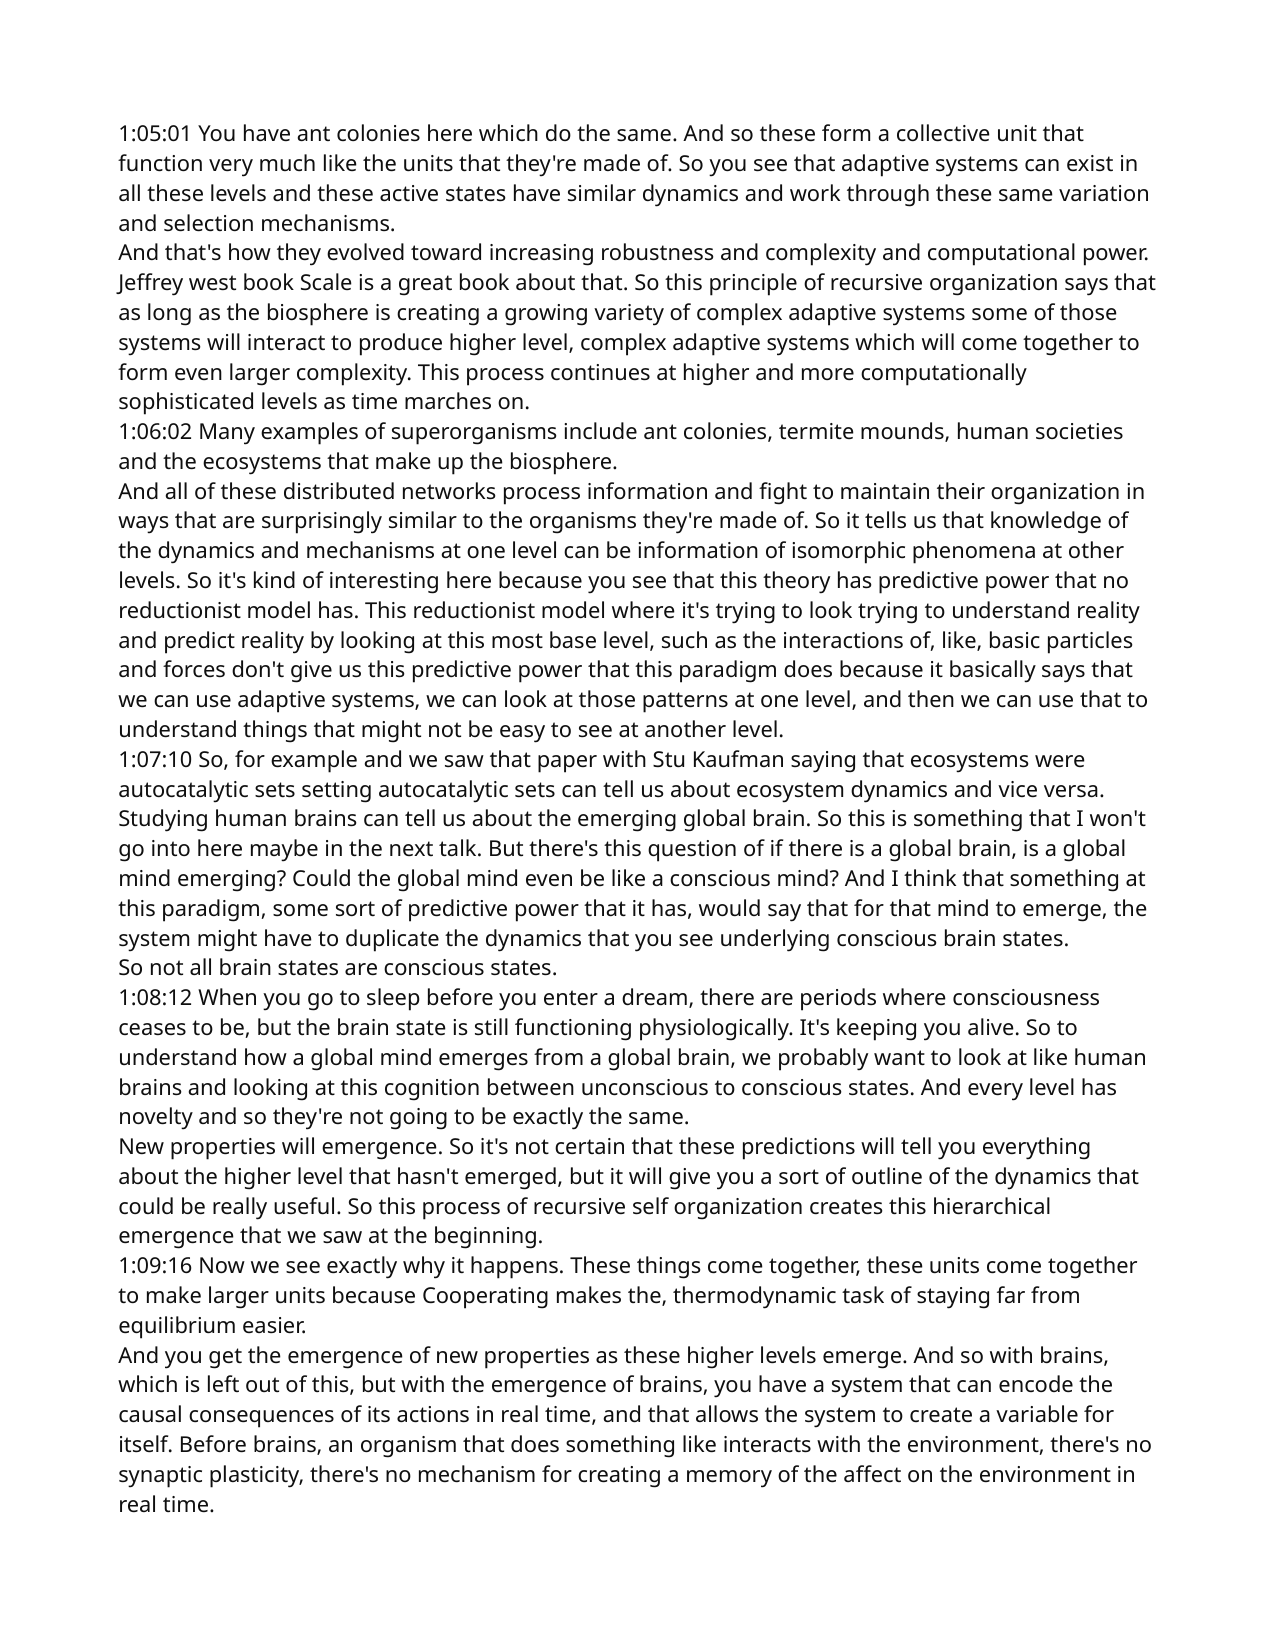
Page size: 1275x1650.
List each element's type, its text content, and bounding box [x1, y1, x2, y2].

text So not all brain states are conscious states. [118, 952, 1157, 982]
text Studying human brains can tell us about the emerging global brain. So this is something that I won't go into here maybe in the next talk. But there's this question of if there is a global brain, is a global mind emerging? Could the global mind even be like a conscious mind? And I think that something at this paradigm, some sort of predictive power that it has, would say that for that mind to emerge, the system might have to duplicate the dynamics that you see underlying conscious brain states. [118, 803, 1157, 952]
text And you get the emergence of new properties as these higher levels emerge. And so with brains, which is left out of this, but with the emergence of brains, you have a system that can encode the causal consequences of its actions in real time, and that allows the system to create a variable for itself. Before brains, an organism that does something like interacts with the environment, there's no synaptic plasticity, there's no mechanism for creating a memory of the affect on the environment in real time. [118, 1339, 1157, 1518]
text And that's how they evolved toward increasing robustness and complexity and computational power. Jeffrey west book Scale is a great book about that. So this principle of recursive organization says that as long as the biosphere is creating a growing variety of complex adaptive systems some of those systems will interact to produce higher level, complex adaptive systems which will come together to form even larger complexity. This process continues at higher and more computationally sophisticated levels as time marches on. [118, 237, 1157, 416]
text And all of these distributed networks process information and fight to maintain their organization in ways that are surprisingly similar to the organisms they're made of. So it tells us that knowledge of the dynamics and mechanisms at one level can be information of isomorphic phenomena at other levels. So it's kind of interesting here because you see that this theory has predictive power that no reductionist model has. This reductionist model where it's trying to look trying to understand reality and predict reality by looking at this most base level, such as the interactions of, like, basic particles and forces don't give us this predictive power that this paradigm does because it basically says that we can use adaptive systems, we can look at those patterns at one level, and then we can use that to understand things that might not be easy to see at another level. [118, 476, 1157, 744]
text 1:07:10 So, for example and we saw that paper with Stu Kaufman saying that ecosystems were autocatalytic sets setting autocatalytic sets can tell us about ecosystem dynamics and vice versa. [118, 744, 1157, 803]
text 1:08:12 When you go to sleep before you enter a dream, there are periods where consciousness ceases to be, but the brain state is still functioning physiologically. It's keeping you alive. So to understand how a global mind emerges from a global brain, we probably want to look at like human brains and looking at this cognition between unconscious to conscious states. And every level has novelty and so they're not going to be exactly the same. [118, 982, 1157, 1131]
text 1:09:16 Now we see exactly why it happens. These things come together, these units come together to make larger units because Cooperating makes the, thermodynamic task of staying far from equilibrium easier. [118, 1250, 1157, 1339]
text 1:05:01 You have ant colonies here which do the same. And so these form a collective unit that function very much like the units that they're made of. So you see that adaptive systems can exist in all these levels and these active states have similar dynamics and work through these same variation and selection mechanisms. [118, 118, 1157, 237]
text 1:06:02 Many examples of superorganisms include ant colonies, termite mounds, human societies and the ecosystems that make up the biosphere. [118, 416, 1157, 476]
text New properties will emergence. So it's not certain that these predictions will tell you everything about the higher level that hasn't emerged, but it will give you a sort of outline of the dynamics that could be really useful. So this process of recursive self organization creates this hierarchical emergence that we saw at the beginning. [118, 1131, 1157, 1250]
